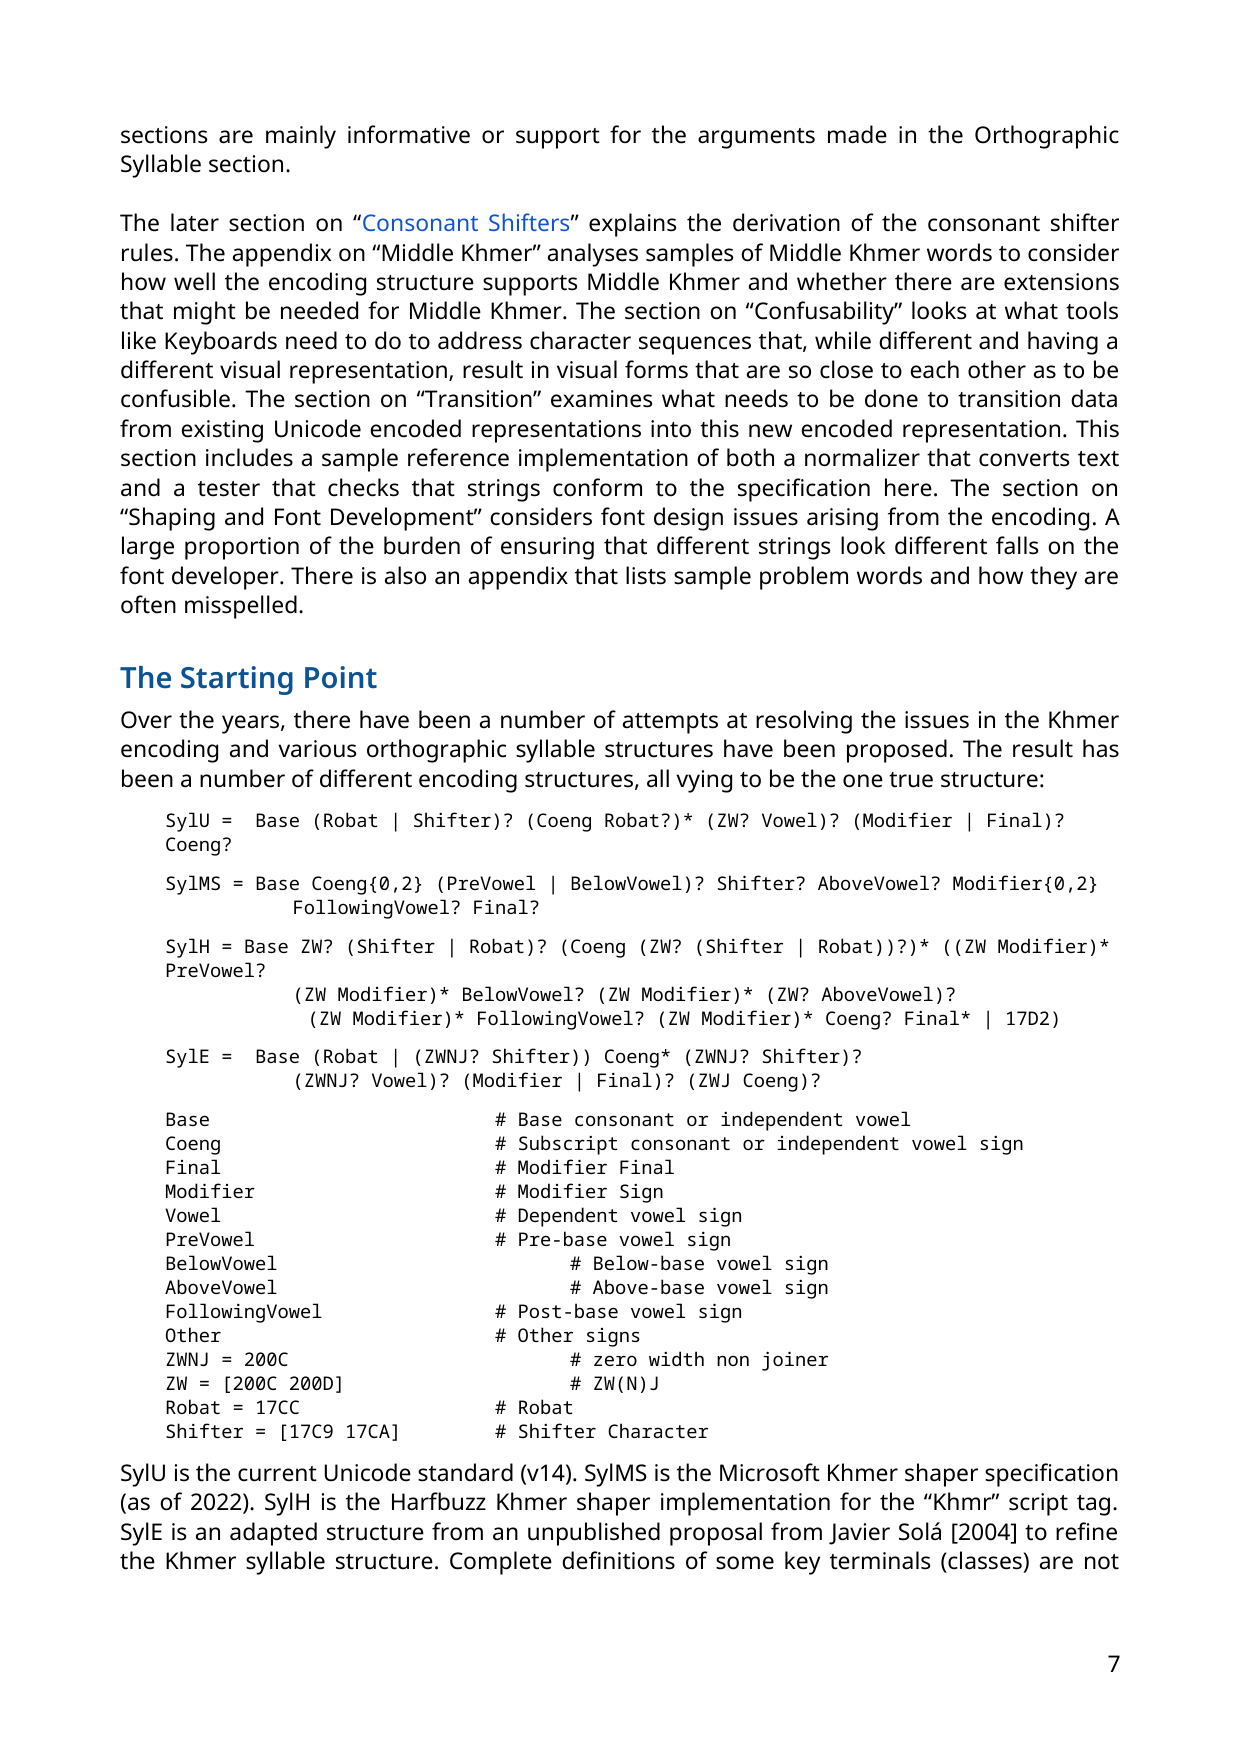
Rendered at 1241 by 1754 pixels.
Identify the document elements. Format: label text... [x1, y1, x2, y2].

text The later section on “Consonant Shifters” explains the derivation of the consonant shifter rules. The appendix on “Middle Khmer” analyses samples of Middle Khmer words to consider how well the encoding structure supports Middle Khmer and whether there are extensions that might be needed for Middle Khmer. The section on “Confusability” looks at what tools like Keyboards need to do to address character sequences that, while different and having a different visual representation, result in visual forms that are so close to each other as to be confusible. The section on “Transition” examines what needs to be done to transition data from existing Unicode encoded representations into this new encoded representation. This section includes a sample reference implementation of both a normalizer that converts text and a tester that checks that strings conform to the specification here. The section on “Shaping and Font Development” considers font design issues arising from the encoding. A large proportion of the burden of ensuring that different strings look different falls on the font developer. There is also an appendix that lists sample problem words and how they are often misspelled. [120, 208, 1121, 619]
subtitle The Starting Point [120, 657, 1121, 697]
text SylU is the current Unicode standard (v14). SylMS is the Microsoft Khmer shaper specification (as of 2022). SylH is the Harfbuzz Khmer shaper implementation for the “Khmr” script tag. SylE is an adapted structure from an unpublished proposal from Javier Solá [2004] to refine the Khmer syllable structure. Complete definitions of some key terminals (classes) are not [120, 1458, 1121, 1576]
text SylU = Base (Robat | Shifter)? (Coeng Robat?)* (ZW? Vowel)? (Modifier | Final)? Coeng? [165, 808, 1121, 856]
text SylH = Base ZW? (Shifter | Robat)? (Coeng (ZW? (Shifter | Robat))?)* ((ZW Modifier)* PreVowel? (ZW Modifier)* BelowVowel? (ZW Modifier)* (ZW? AboveVowel)? (ZW Modifier)* FollowingVowel? (ZW Modifier)* Coeng? Final* | 17D2) [165, 934, 1121, 1030]
text Over the years, there have been a number of attempts at resolving the issues in the Khmer encoding and various orthographic syllable structures have been proposed. The result has been a number of different encoding structures, all vying to be the one true structure: [120, 705, 1121, 793]
text sections are mainly informative or support for the arguments made in the Orthographic Syllable section. [120, 120, 1121, 179]
text SylMS = Base Coeng{0,2} (PreVowel | BelowVowel)? Shifter? AboveVowel? Modifier{0,2} FollowingVowel? Final? [165, 871, 1121, 919]
text SylE = Base (Robat | (ZWNJ? Shifter)) Coeng* (ZWNJ? Shifter)? (ZWNJ? Vowel)? (Modifier | Final)? (ZWJ Coeng)? [165, 1045, 1121, 1093]
text Base # Base consonant or independent vowel Coeng # Subscript consonant or independent vowel sign Final # Modifier Final Modifier # Modifier Sign Vowel # Dependent vowel sign PreVowel # Pre-base vowel sign BelowVowel # Below-base vowel sign AboveVowel # Above-base vowel sign FollowingVowel # Post-base vowel sign Other # Other signs ZWNJ = 200C # zero width non joiner ZW = [200C 200D] # ZW(N)J Robat = 17CC # Robat Shifter = [17C9 17CA] # Shifter Character [165, 1108, 1121, 1443]
